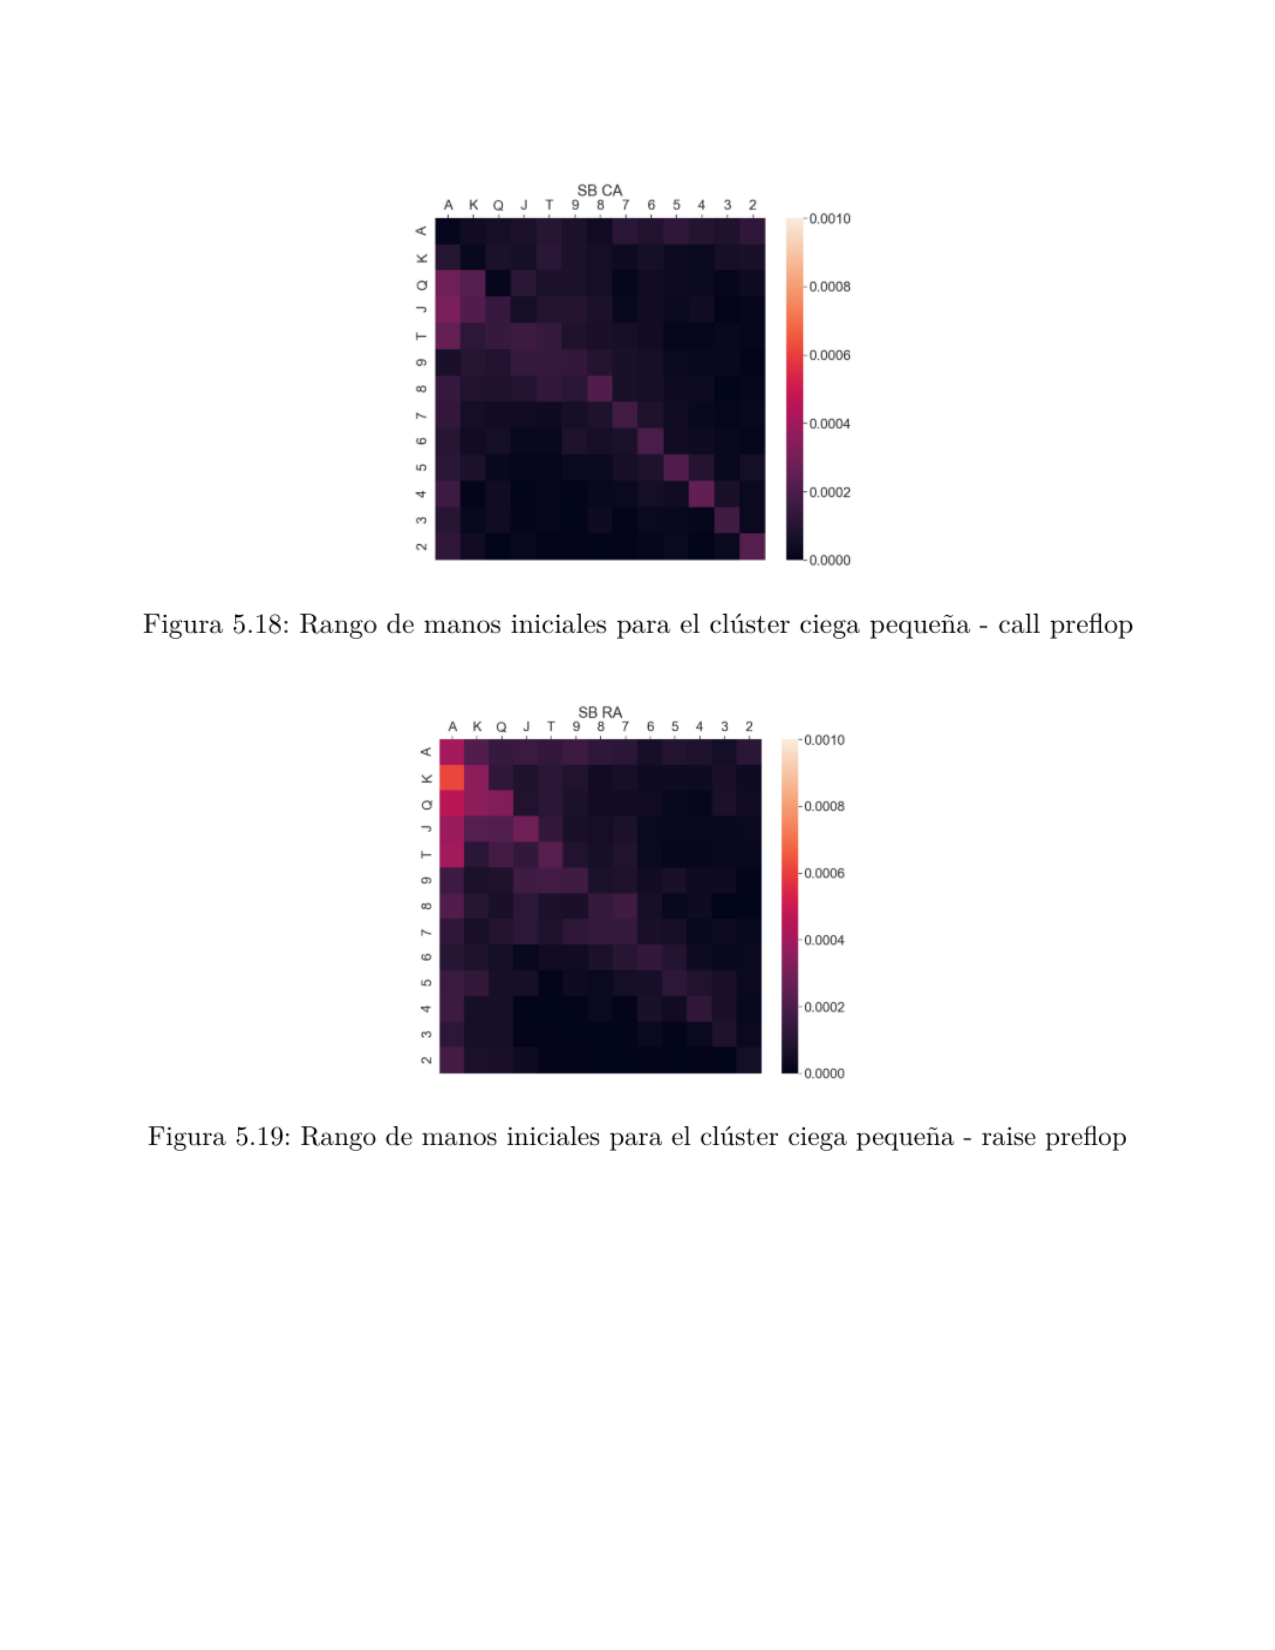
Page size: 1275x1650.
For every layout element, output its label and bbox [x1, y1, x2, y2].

picture [142, 690, 1133, 1151]
picture [139, 175, 1136, 639]
